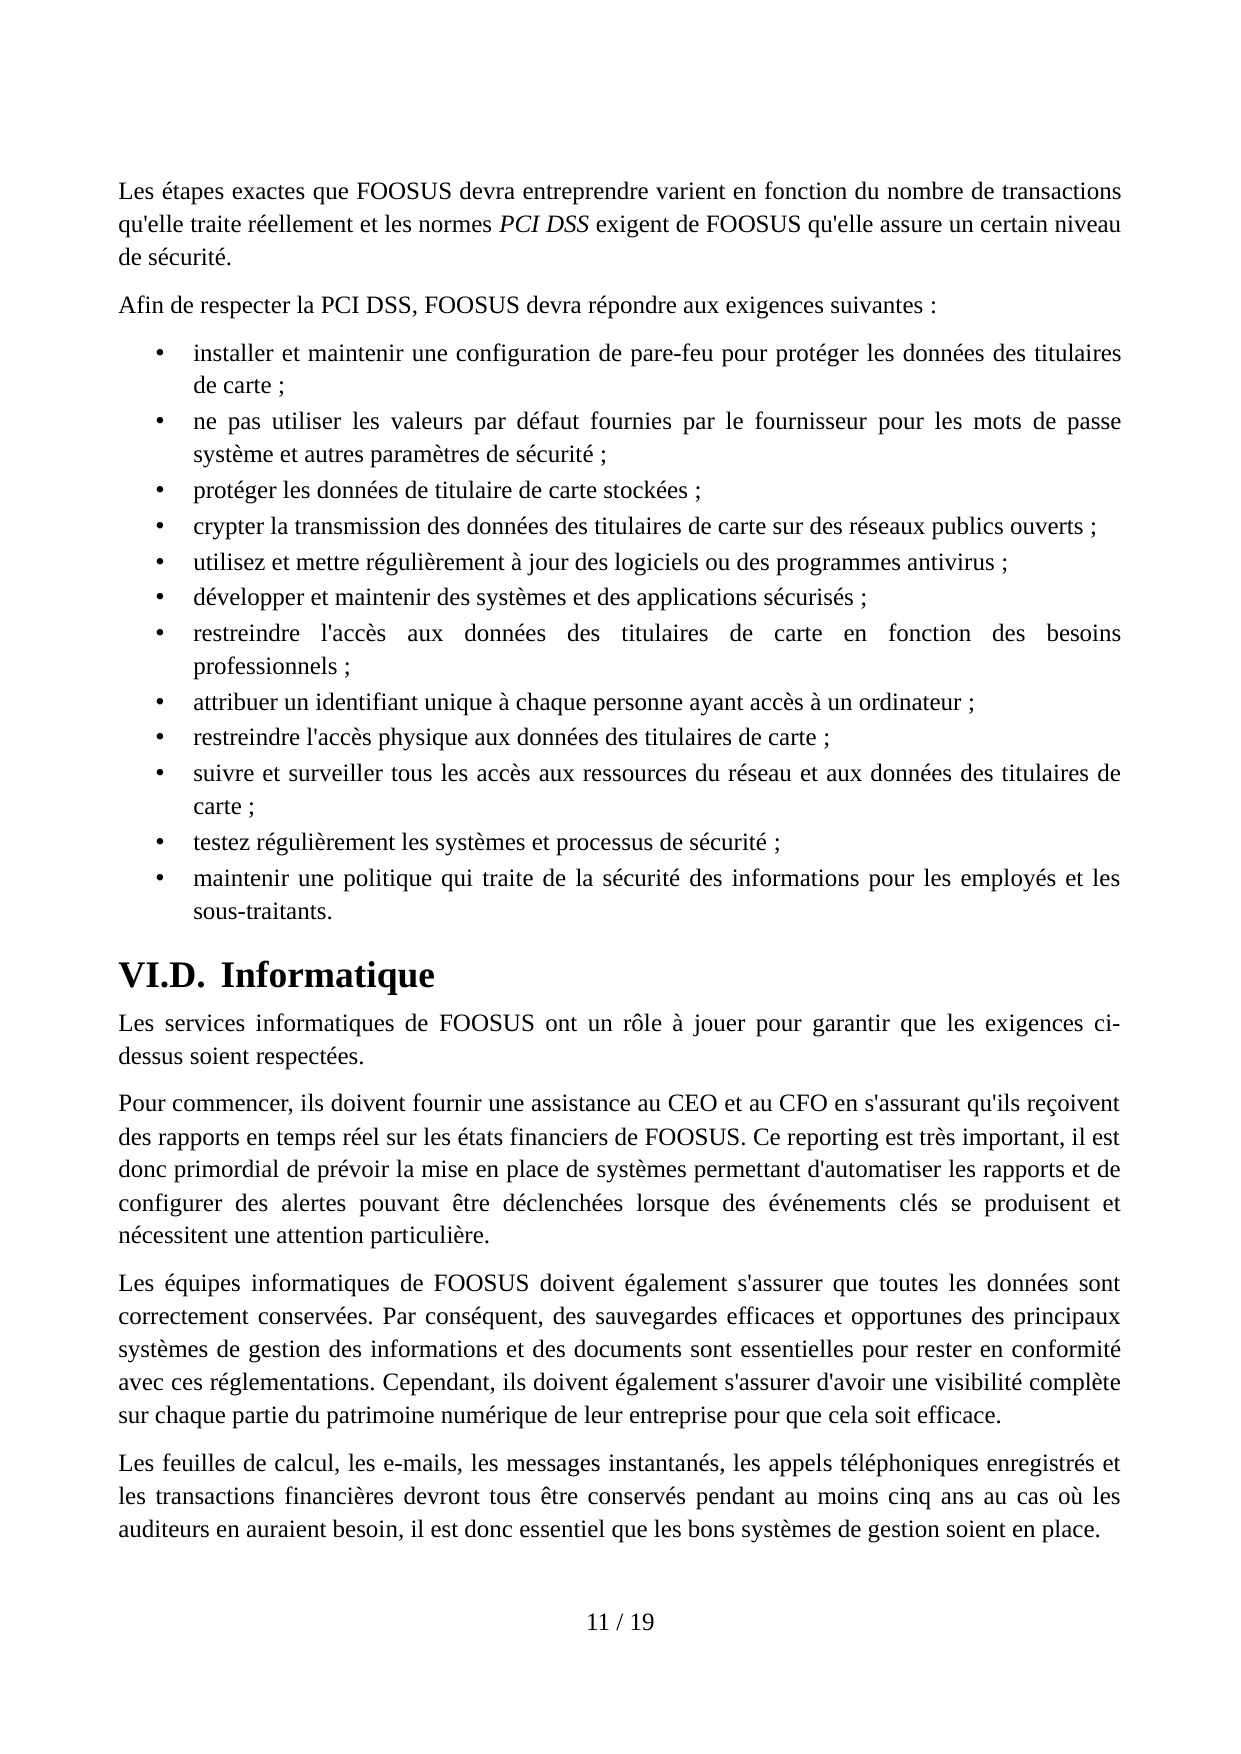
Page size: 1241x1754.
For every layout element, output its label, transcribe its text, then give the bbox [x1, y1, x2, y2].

list attribuer un identifiant unique à chaque personne ayant accès à un ordinateur ; [156, 687, 1122, 716]
list protéger les données de titulaire de carte stockées ; [156, 475, 1122, 504]
text Les services informatiques de FOOSUS ont un rôle à jouer pour garantir que les exigences ci-dessus soient respectées. [118, 1008, 1122, 1070]
text Afin de respecter la PCI DSS, FOOSUS devra répondre aux exigences suivantes : [118, 290, 1122, 319]
text Les équipes informatiques de FOOSUS doivent également s'assurer que toutes les données sont correctement conservées. Par conséquent, des sauvegardes efficaces et opportunes des principaux systèmes de gestion des informations et des documents sont essentielles pour rester en conformité avec ces réglementations. Cependant, ils doivent également s'assurer d'avoir une visibilité complète sur chaque partie du patrimoine numérique de leur entreprise pour que cela soit efficace. [118, 1268, 1122, 1429]
list installer et maintenir une configuration de pare-feu pour protéger les données des titulaires de carte ; [156, 338, 1122, 399]
list ne pas utiliser les valeurs par défaut fournies par le fournisseur pour les mots de passe système et autres paramètres de sécurité ; [156, 406, 1122, 468]
list restreindre l'accès physique aux données des titulaires de carte ; [156, 722, 1122, 751]
text Les feuilles de calcul, les e-mails, les messages instantanés, les appels téléphoniques enregistrés et les transactions financières devront tous être conservés pendant au moins cinq ans au cas où les auditeurs en auraient besoin, il est donc essentiel que les bons systèmes de gestion soient en place. [118, 1448, 1122, 1543]
list testez régulièrement les systèmes et processus de sécurité ; [156, 827, 1122, 856]
list maintenir une politique qui traite de la sécurité des informations pour les employés et les sous-traitants. [156, 863, 1122, 924]
list restreindre l'accès aux données des titulaires de carte en fonction des besoins professionnels ; [156, 618, 1122, 680]
text Pour commencer, ils doivent fournir une assistance au CEO et au CFO en s'assurant qu'ils reçoivent des rapports en temps réel sur les états financiers de FOOSUS. Ce reporting est très important, il est donc primordial de prévoir la mise en place de systèmes permettant d'automatiser les rapports et de configurer des alertes pouvant être déclenchées lorsque des événements clés se produisent et nécessitent une attention particulière. [118, 1088, 1122, 1249]
subtitle Informatique [118, 952, 1122, 995]
text Les étapes exactes que FOOSUS devra entreprendre varient en fonction du nombre de transactions qu'elle traite réellement et les normes PCI DSS exigent de FOOSUS qu'elle assure un certain niveau de sécurité. [118, 176, 1122, 271]
list utilisez et mettre régulièrement à jour des logiciels ou des programmes antivirus ; [156, 547, 1122, 575]
list crypter la transmission des données des titulaires de carte sur des réseaux publics ouverts ; [156, 511, 1122, 539]
list suivre et surveiller tous les accès aux ressources du réseau et aux données des titulaires de carte ; [156, 758, 1122, 820]
list développer et maintenir des systèmes et des applications sécurisés ; [156, 582, 1122, 611]
